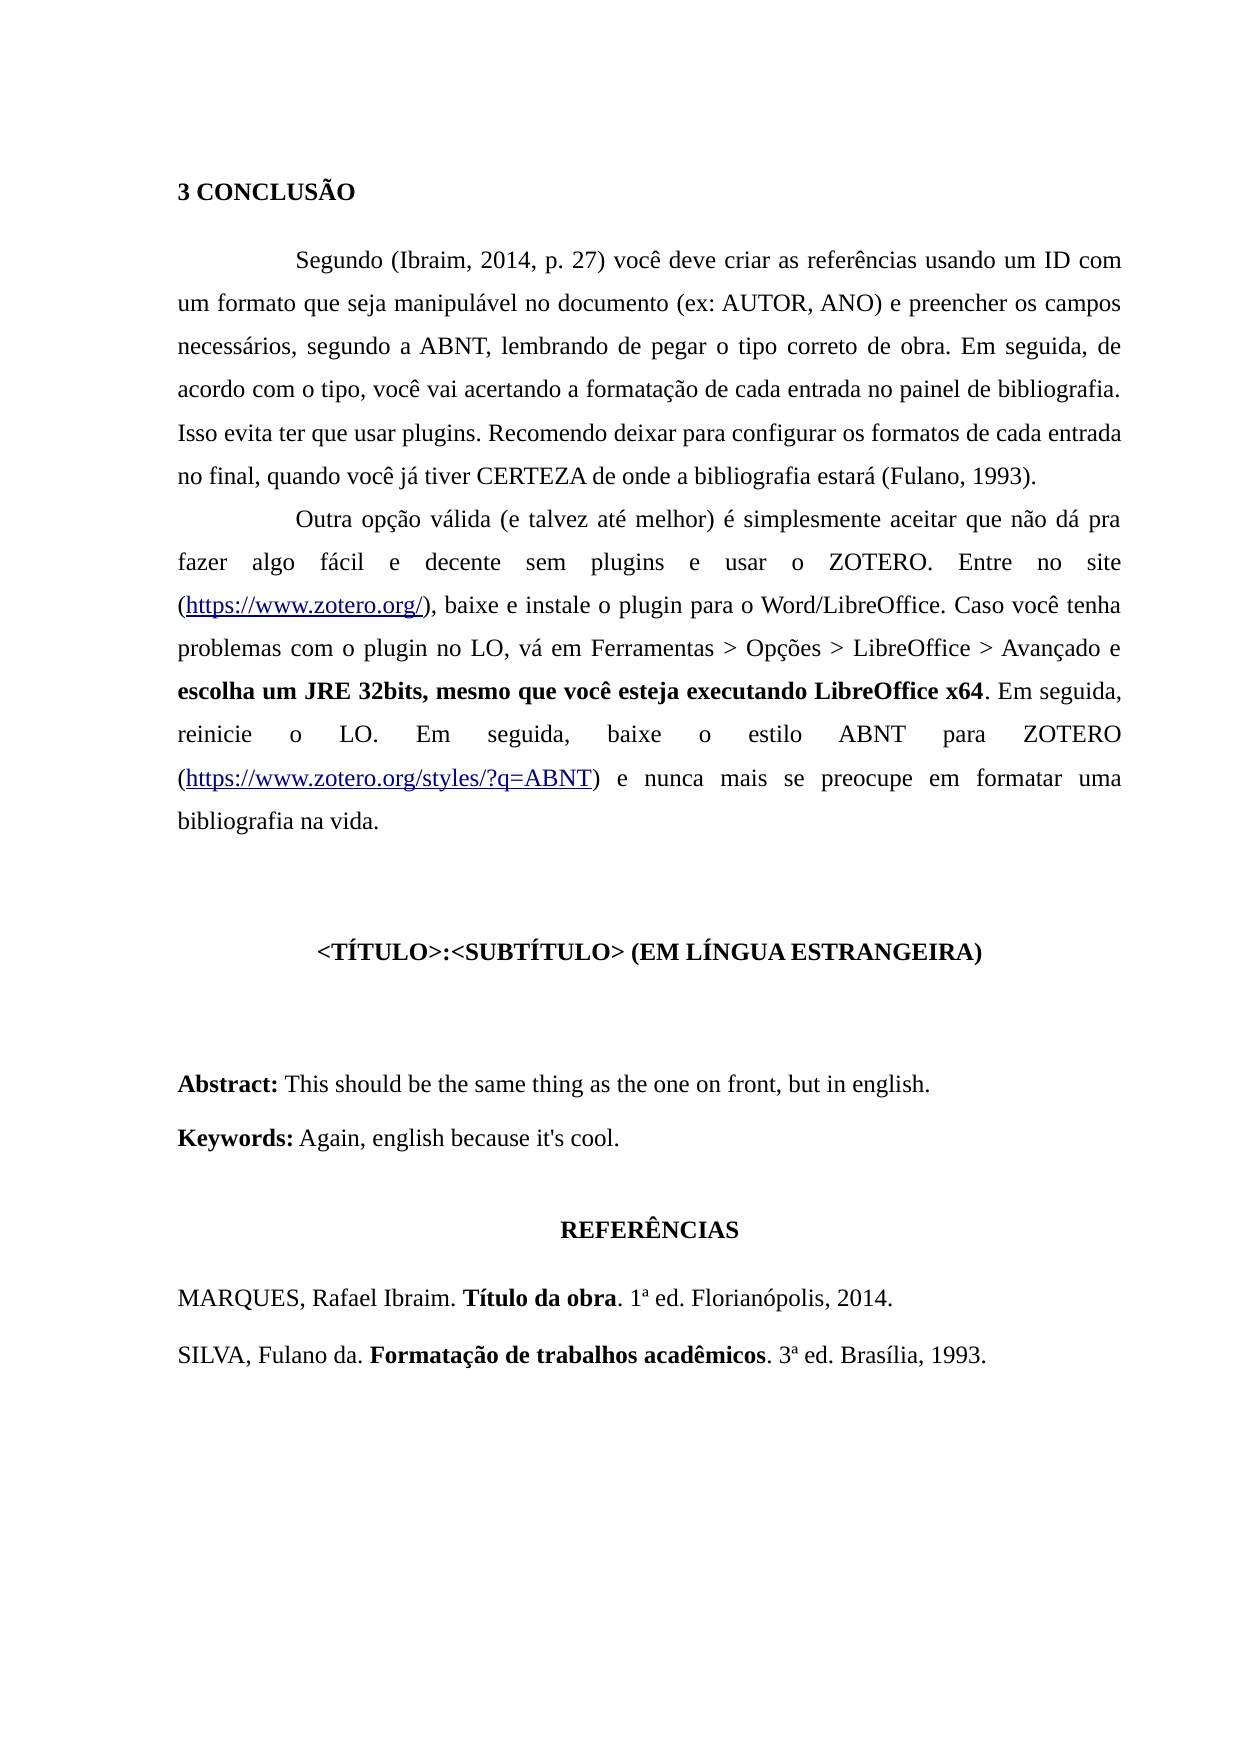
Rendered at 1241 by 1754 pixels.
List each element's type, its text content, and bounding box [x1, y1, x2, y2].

text Segundo (Ibraim, 2014, p. 27) você deve criar as referências usando um ID com um formato que seja manipulável no documento (ex: AUTOR, ANO) e preencher os campos necessários, segundo a ABNT, lembrando de pegar o tipo correto de obra. Em seguida, de acordo com o tipo, você vai acertando a formatação de cada entrada no painel de bibliografia. Isso evita ter que usar plugins. Recomendo deixar para configurar os formatos de cada entrada no final, quando você já tiver CERTEZA de onde a bibliografia estará (Fulano, 1993). [177, 245, 1122, 489]
text Abstract: This should be the same thing as the one on front, but in english. [177, 1069, 1122, 1098]
text Keywords: Again, english because it's cool. [177, 1123, 1122, 1151]
subtitle Conclusão [177, 177, 1122, 206]
text <Título>:<subtítulo> (em língua estrangeira) [177, 937, 1122, 966]
text MARQUES, Rafael Ibraim. Título da obra. 1ª ed. Florianópolis, 2014. [177, 1283, 1122, 1312]
text Outra opção válida (e talvez até melhor) é simplesmente aceitar que não dá pra fazer algo fácil e decente sem plugins e usar o ZOTERO. Entre no site (https://www.zotero.org/), baixe e instale o plugin para o Word/LibreOffice. Caso você tenha problemas com o plugin no LO, vá em Ferramentas > Opções > LibreOffice > Avançado e escolha um JRE 32bits, mesmo que você esteja executando LibreOffice x64. Em seguida, reinicie o LO. Em seguida, baixe o estilo ABNT para ZOTERO (https://www.zotero.org/styles/?q=ABNT) e nunca mais se preocupe em formatar uma bibliografia na vida. [177, 504, 1122, 834]
subtitle Referências [177, 1215, 1122, 1244]
text SILVA, Fulano da. Formatação de trabalhos acadêmicos. 3ª ed. Brasília, 1993. [177, 1341, 1122, 1369]
